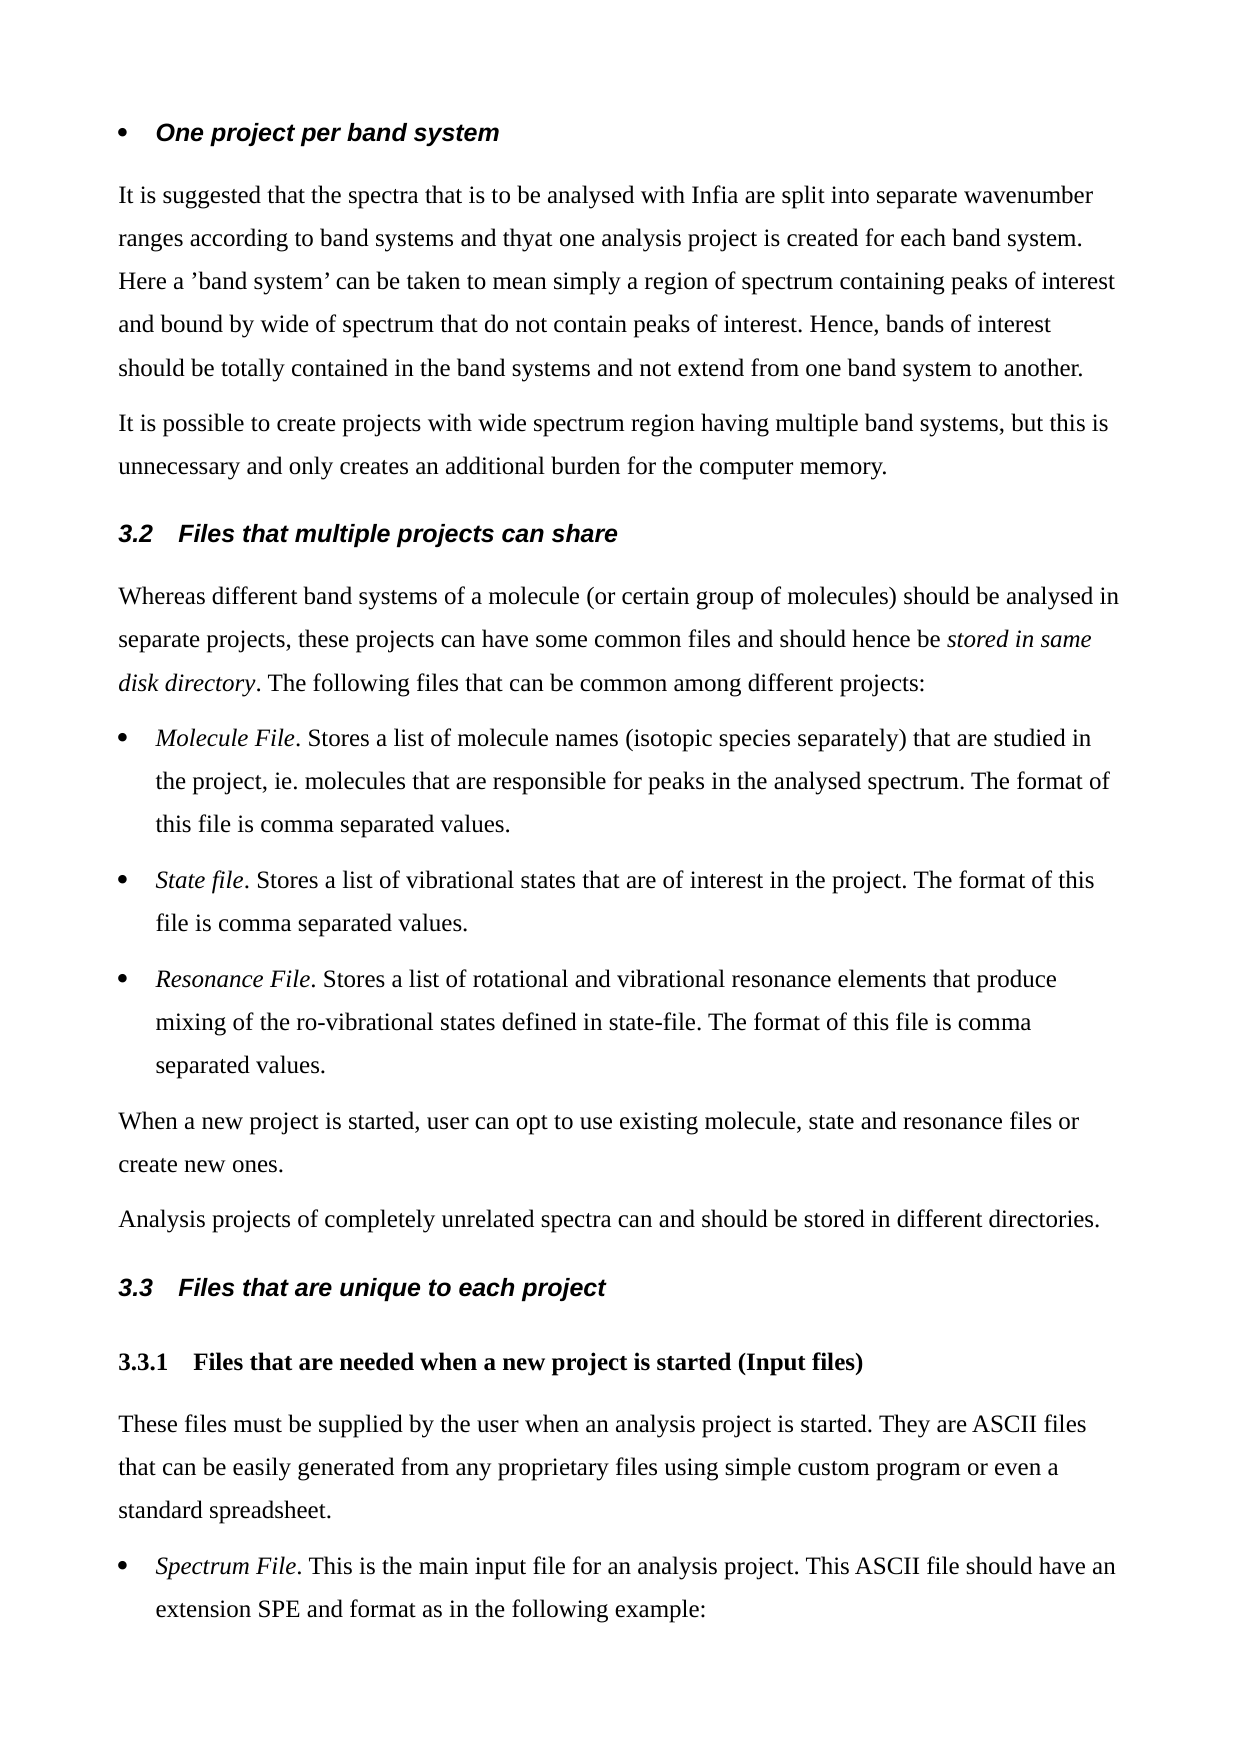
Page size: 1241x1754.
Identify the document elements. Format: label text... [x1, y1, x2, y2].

subtitle Files that multiple projects can share [118, 519, 1122, 548]
subtitle One project per band system [118, 118, 1122, 147]
list Resonance File. Stores a list of rotational and vibrational resonance elements that produce mixing of the ro-vibrational states defined in state-file. The format of this file is comma separated values. [118, 964, 1122, 1079]
text It is possible to create projects with wide spectrum region having multiple band systems, but this is unnecessary and only creates an additional burden for the computer memory. [118, 408, 1122, 480]
text Analysis projects of completely unrelated spectra can and should be stored in different directories. [118, 1204, 1122, 1233]
text When a new project is started, user can opt to use existing molecule, state and resonance files or create new ones. [118, 1106, 1122, 1178]
list Spectrum File. This is the main input file for an analysis project. This ASCII file should have an extension SPE and format as in the following example: [118, 1551, 1122, 1623]
text It is suggested that the spectra that is to be analysed with Infia are split into separate wavenumber ranges according to band systems and thyat one analysis project is created for each band system. Here a ’band system’ can be taken to mean simply a region of spectrum containing peaks of interest and bound by wide of spectrum that do not contain peaks of interest. Hence, bands of interest should be totally contained in the band systems and not extend from one band system to another. [118, 180, 1122, 381]
text These files must be supplied by the user when an analysis project is started. They are ASCII files that can be easily generated from any proprietary files using simple custom program or even a standard spreadsheet. [118, 1409, 1122, 1524]
list State file. Stores a list of vibrational states that are of interest in the project. The format of this file is comma separated values. [118, 865, 1122, 937]
text Whereas different band systems of a molecule (or certain group of molecules) should be analysed in separate projects, these projects can have some common files and should hence be stored in same disk directory. The following files that can be common among different projects: [118, 581, 1122, 696]
subtitle Files that are unique to each project [118, 1273, 1122, 1301]
subtitle Files that are needed when a new project is started (Input files) [118, 1347, 1122, 1376]
list Molecule File. Stores a list of molecule names (isotopic species separately) that are studied in the project, ie. molecules that are responsible for peaks in the analysed spectrum. The format of this file is comma separated values. [118, 723, 1122, 838]
